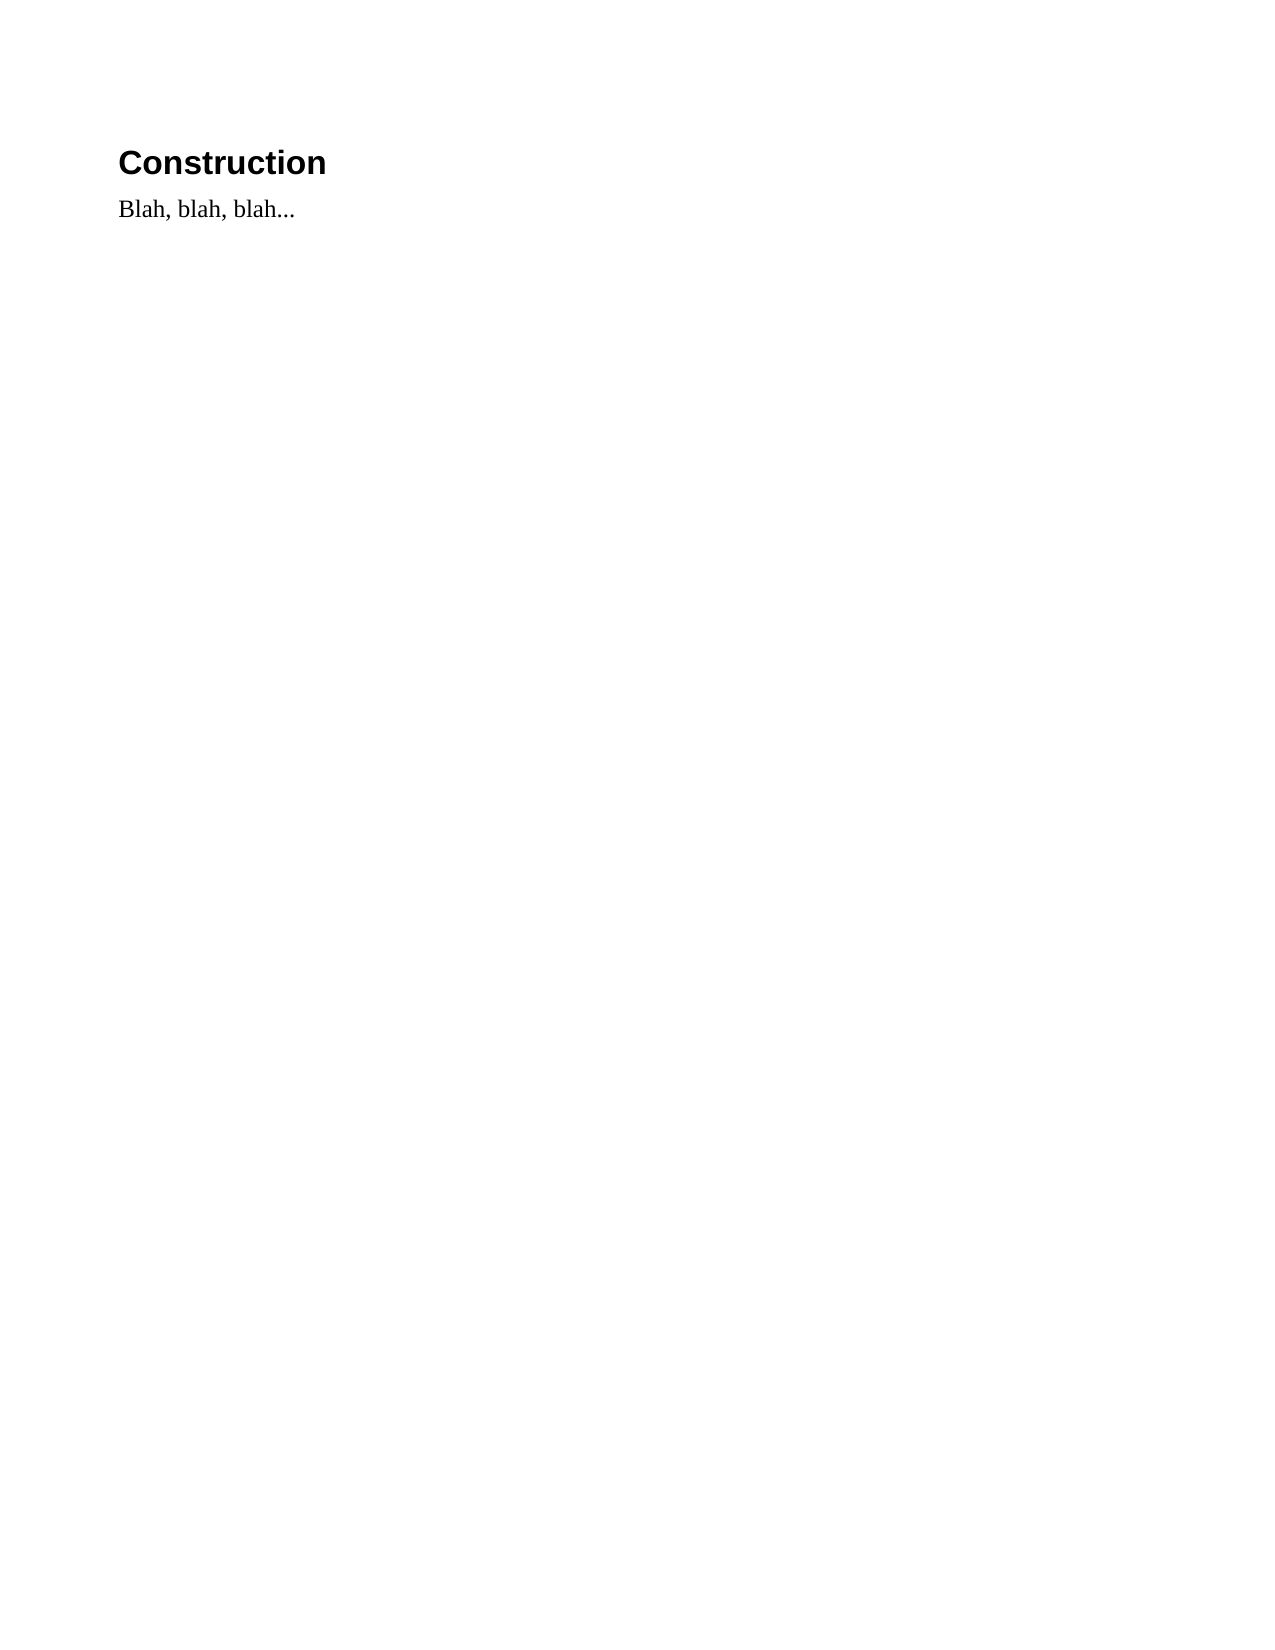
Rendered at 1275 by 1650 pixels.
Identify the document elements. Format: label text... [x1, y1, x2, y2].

subtitle Construction [118, 143, 1157, 182]
text Blah, blah, blah... [118, 194, 1157, 223]
